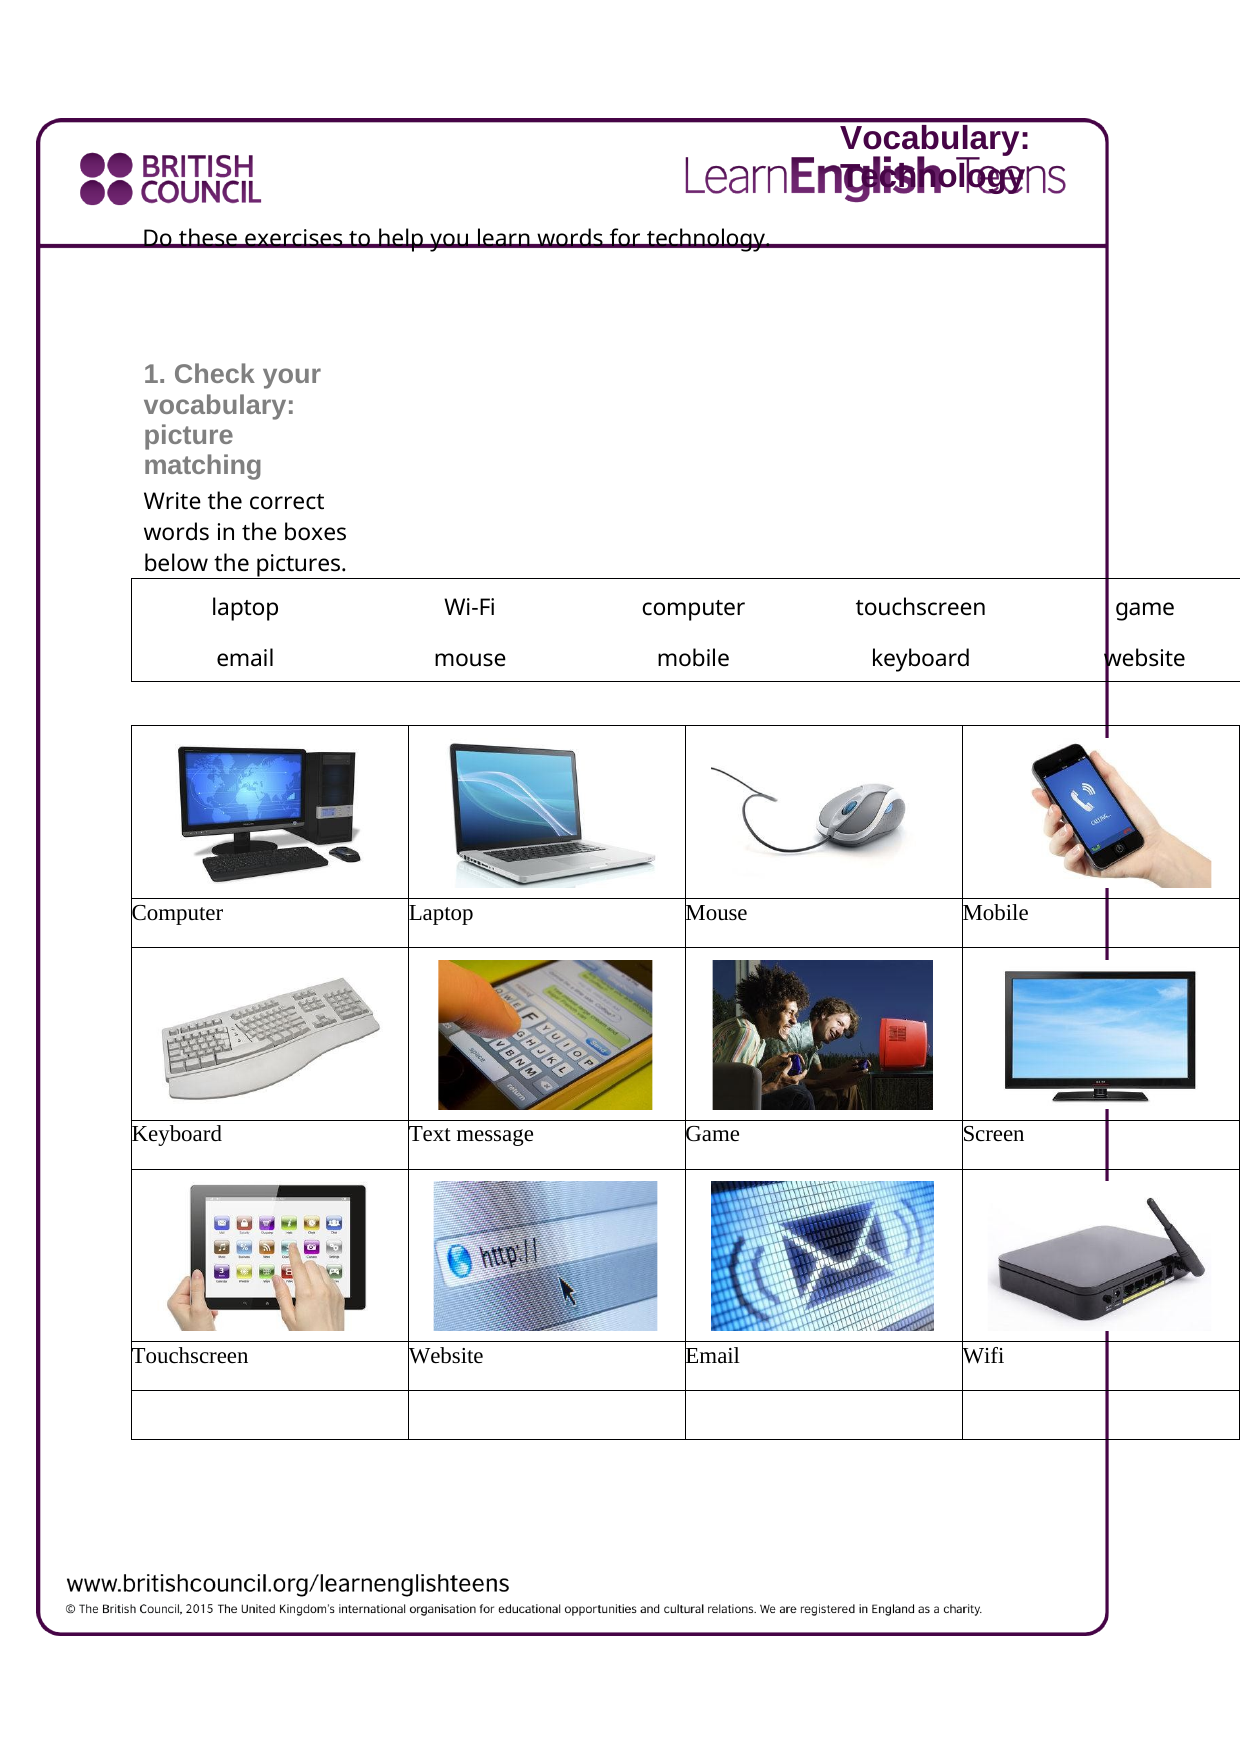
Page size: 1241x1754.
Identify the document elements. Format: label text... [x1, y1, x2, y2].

picture [686, 899, 962, 947]
table_cell website [1109, 629, 1240, 681]
picture [409, 1170, 685, 1341]
picture [963, 1342, 1109, 1390]
table_cell Wifi [1109, 1342, 1239, 1390]
picture [963, 726, 1212, 898]
table_cell [1109, 1170, 1239, 1341]
picture [132, 1391, 408, 1439]
picture [409, 1121, 685, 1169]
picture [409, 1342, 685, 1390]
table_cell Screen [1109, 1121, 1239, 1169]
picture [132, 1170, 408, 1341]
picture [132, 899, 408, 947]
picture [686, 1391, 962, 1439]
picture [132, 1121, 408, 1169]
picture [686, 1342, 962, 1390]
picture [409, 899, 685, 947]
picture [963, 948, 1212, 1120]
picture [963, 899, 1109, 947]
picture [132, 579, 1109, 681]
picture [686, 726, 962, 898]
picture [409, 948, 685, 1120]
table_cell [1109, 948, 1239, 1119]
table_cell Mobile [1109, 899, 1239, 947]
picture [963, 1121, 1109, 1169]
text Vocabulary: Technology [1109, 118, 1122, 195]
picture [963, 1391, 1109, 1439]
table_cell game [1109, 579, 1240, 629]
picture [132, 948, 408, 1120]
picture [963, 1170, 1212, 1341]
table_cell [1109, 1391, 1239, 1439]
picture [686, 1121, 962, 1169]
picture [36, 118, 1109, 1636]
picture [686, 948, 962, 1120]
table_header [1109, 726, 1239, 898]
picture [686, 1170, 962, 1341]
picture [409, 726, 685, 898]
picture [409, 1391, 685, 1439]
picture [132, 1342, 408, 1390]
picture [132, 726, 408, 898]
